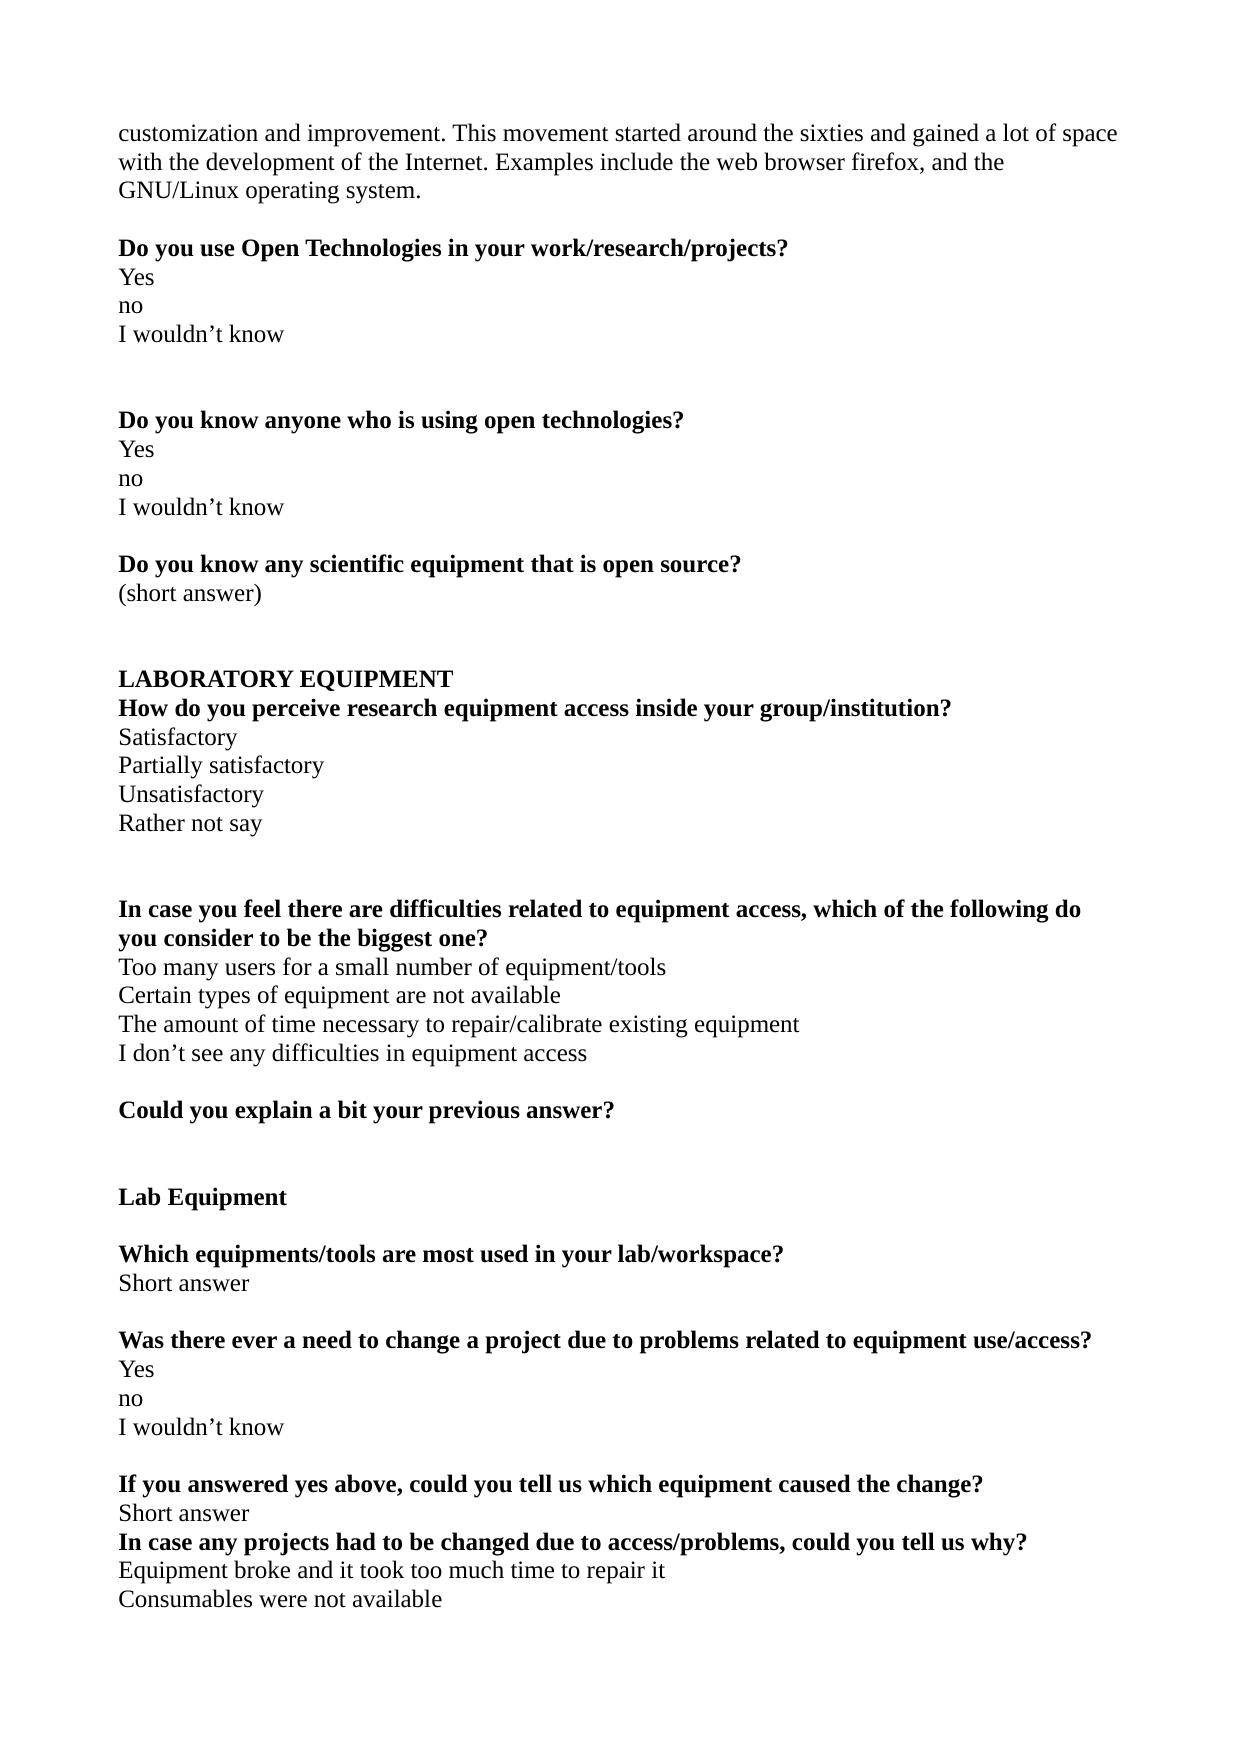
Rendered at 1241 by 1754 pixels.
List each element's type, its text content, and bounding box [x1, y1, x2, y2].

text no [118, 1383, 1122, 1412]
text I don’t see any difficulties in equipment access [118, 1038, 1122, 1067]
text Too many users for a small number of equipment/tools [118, 952, 1122, 981]
text Consumables were not available [118, 1584, 1122, 1613]
text LABORATORY EQUIPMENT [118, 664, 1122, 693]
text Equipment broke and it took too much time to repair it [118, 1556, 1122, 1584]
text Rather not say [118, 808, 1122, 837]
text Lab Equipment [118, 1182, 1122, 1211]
text Do you use Open Technologies in your work/research/projects? [118, 233, 1122, 262]
text If you answered yes above, could you tell us which equipment caused the change? [118, 1469, 1122, 1498]
text Yes [118, 262, 1122, 291]
text Unsatisfactory [118, 779, 1122, 808]
text I wouldn’t know [118, 492, 1122, 521]
text The amount of time necessary to repair/calibrate existing equipment [118, 1009, 1122, 1038]
text no [118, 291, 1122, 319]
text Partially satisfactory [118, 751, 1122, 779]
text I wouldn’t know [118, 1412, 1122, 1441]
text no [118, 463, 1122, 492]
text (short answer) [118, 578, 1122, 607]
text Which equipments/tools are most used in your lab/workspace? [118, 1239, 1122, 1268]
text Yes [118, 1354, 1122, 1383]
text Short answer [118, 1498, 1122, 1527]
text Certain types of equipment are not available [118, 981, 1122, 1009]
text Short answer [118, 1268, 1122, 1297]
text customization and improvement. This movement started around the sixties and gained a lot of space with the development of the Internet. Examples include the web browser firefox, and the GNU/Linux operating system. [118, 118, 1122, 204]
text Yes [118, 434, 1122, 463]
text Do you know any scientific equipment that is open source? [118, 549, 1122, 578]
text Could you explain a bit your previous answer? [118, 1096, 1122, 1124]
text How do you perceive research equipment access inside your group/institution? [118, 693, 1122, 722]
text Satisfactory [118, 722, 1122, 751]
text In case you feel there are difficulties related to equipment access, which of the following do you consider to be the biggest one? [118, 894, 1122, 952]
text In case any projects had to be changed due to access/problems, could you tell us why? [118, 1527, 1122, 1556]
text Was there ever a need to change a project due to problems related to equipment use/access? [118, 1326, 1122, 1354]
text I wouldn’t know [118, 319, 1122, 348]
text Do you know anyone who is using open technologies? [118, 406, 1122, 434]
